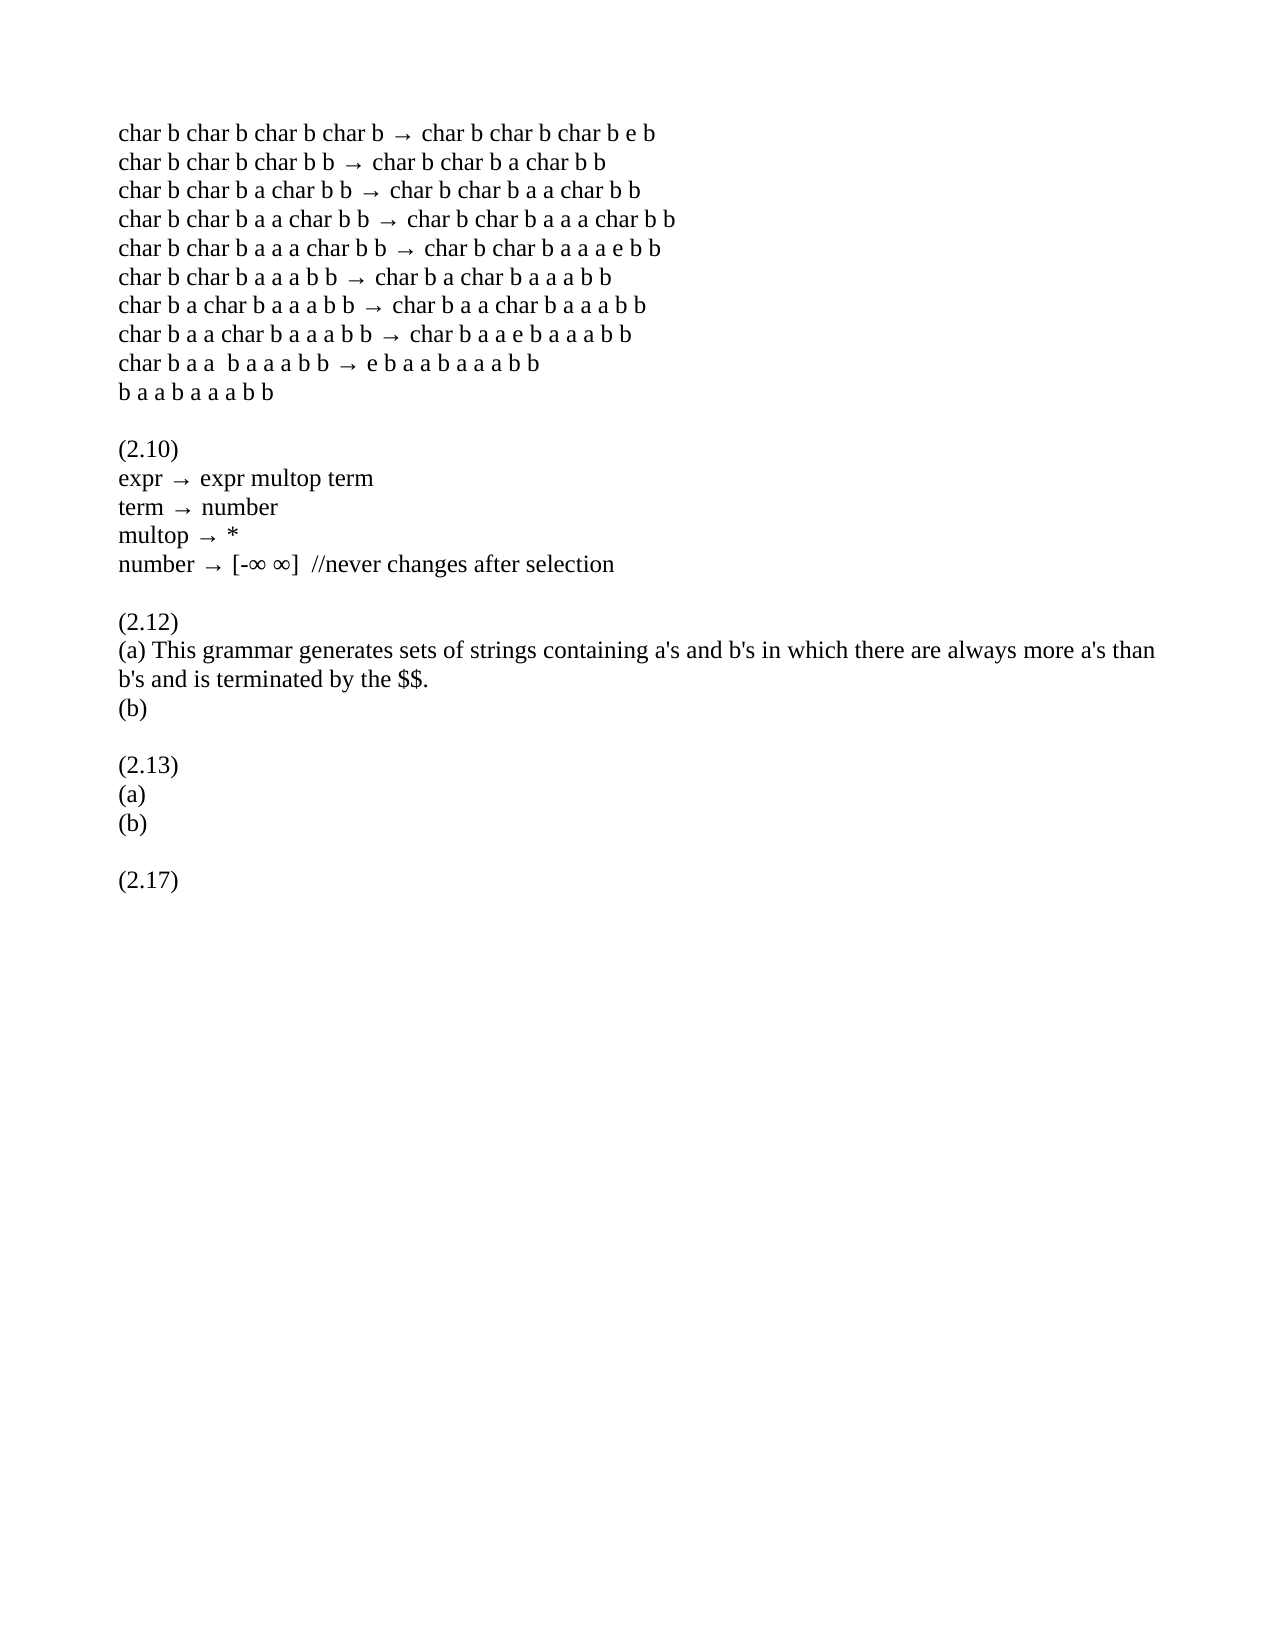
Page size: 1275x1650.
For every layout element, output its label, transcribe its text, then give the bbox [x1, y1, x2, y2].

text char b a a b a a a b b → e b a a b a a a b b [118, 348, 1157, 377]
text expr → expr multop term [118, 463, 1157, 492]
text b a a b a a a b b [118, 377, 1157, 406]
text char b char b a char b b → char b char b a a char b b [118, 176, 1157, 204]
text (2.12) [118, 607, 1157, 636]
text multop → * [118, 521, 1157, 549]
text number → [-∞ ∞] //never changes after selection [118, 549, 1157, 578]
text (2.10) [118, 434, 1157, 463]
text (a) [118, 779, 1157, 808]
text (b) [118, 693, 1157, 722]
text char b a char b a a a b b → char b a a char b a a a b b [118, 291, 1157, 319]
text (b) [118, 808, 1157, 837]
text char b char b a a a char b b → char b char b a a a e b b [118, 233, 1157, 262]
text term → number [118, 492, 1157, 521]
text (2.13) [118, 751, 1157, 779]
text char b char b a a a b b → char b a char b a a a b b [118, 262, 1157, 291]
text (a) This grammar generates sets of strings containing a's and b's in which there are always more a's than b's and is terminated by the $$. [118, 636, 1157, 693]
text char b a a char b a a a b b → char b a a e b a a a b b [118, 319, 1157, 348]
text char b char b char b b → char b char b a char b b [118, 147, 1157, 176]
text (2.17) [118, 866, 1157, 894]
text char b char b a a char b b → char b char b a a a char b b [118, 204, 1157, 233]
text char b char b char b char b → char b char b char b e b [118, 118, 1157, 147]
